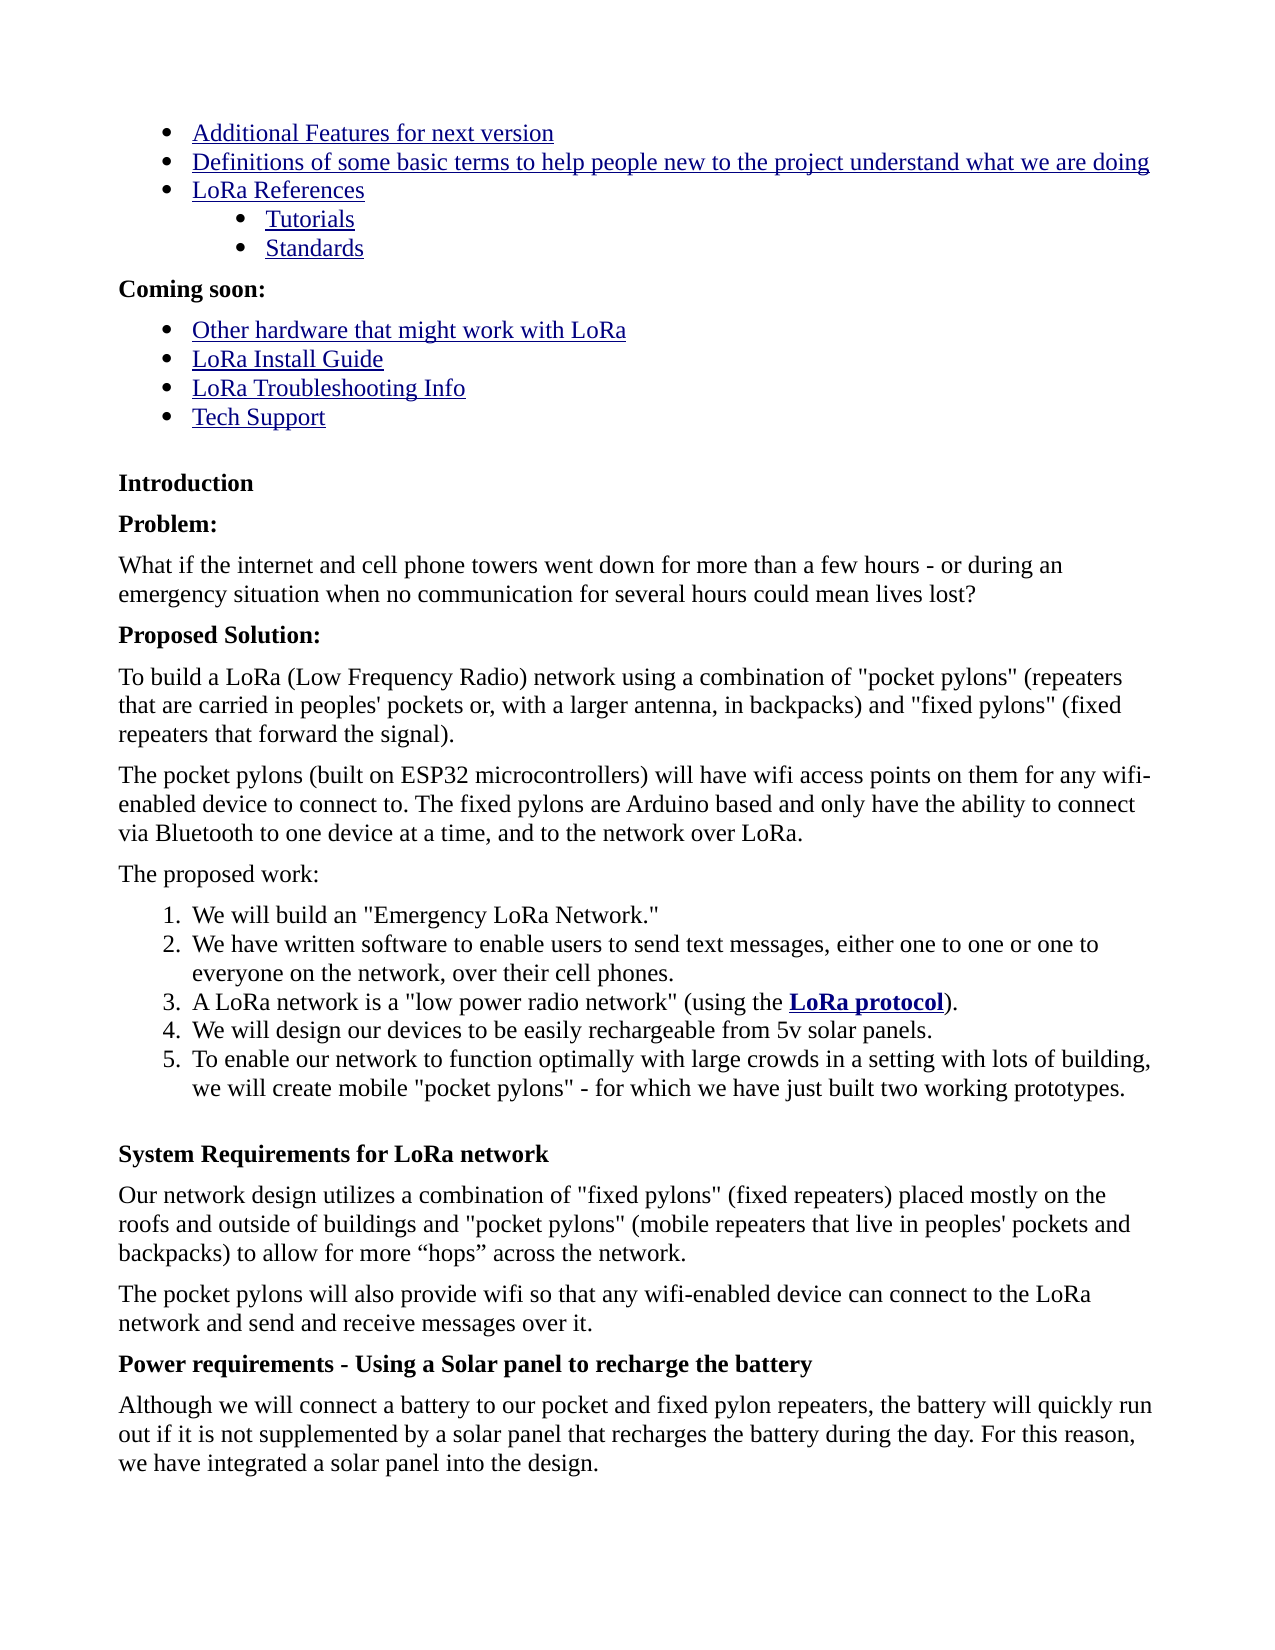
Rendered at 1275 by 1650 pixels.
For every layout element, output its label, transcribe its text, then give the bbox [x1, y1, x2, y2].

text Proposed Solution: [118, 621, 1157, 649]
list Tech Support [162, 402, 1157, 431]
text Power requirements - Using a Solar panel to recharge the battery [118, 1349, 1157, 1378]
text Coming soon: [118, 274, 1157, 303]
text Our network design utilizes a combination of "fixed pylons" (fixed repeaters) placed mostly on the roofs and outside of buildings and "pocket pylons" (mobile repeaters that live in peoples' pockets and backpacks) to allow for more “hops” across the network. [118, 1181, 1157, 1267]
subtitle System Requirements for LoRa network [118, 1139, 1157, 1168]
text The pocket pylons (built on ESP32 microcontrollers) will have wifi access points on them for any wifi-enabled device to connect to. The fixed pylons are Arduino based and only have the ability to connect via Bluetooth to one device at a time, and to the network over LoRa. [118, 761, 1157, 847]
list We have written software to enable users to send text messages, either one to one or one to everyone on the network, over their cell phones. [162, 929, 1157, 987]
list LoRa Troubleshooting Info [162, 373, 1157, 402]
list Standards [236, 233, 1157, 262]
list LoRa References [162, 176, 1157, 204]
text The proposed work: [118, 859, 1157, 888]
list Definitions of some basic terms to help people new to the project understand what we are doing [162, 147, 1157, 176]
text Problem: [118, 509, 1157, 538]
list A LoRa network is a "low power radio network" (using the LoRa protocol). [162, 987, 1157, 1016]
subtitle Introduction [118, 468, 1157, 497]
text Although we will connect a battery to our pocket and fixed pylon repeaters, the battery will quickly run out if it is not supplemented by a solar panel that recharges the battery during the day. For this reason, we have integrated a solar panel into the design. [118, 1391, 1157, 1477]
text The pocket pylons will also provide wifi so that any wifi-enabled device can connect to the LoRa network and send and receive messages over it. [118, 1279, 1157, 1337]
list We will build an "Emergency LoRa Network." [162, 901, 1157, 929]
list We will design our devices to be easily rechargeable from 5v solar panels. [162, 1016, 1157, 1044]
list To enable our network to function optimally with large crowds in a setting with lots of building, we will create mobile "pocket pylons" - for which we have just built two working prototypes. [162, 1044, 1157, 1102]
list Other hardware that might work with LoRa [162, 316, 1157, 344]
list Tutorials [236, 204, 1157, 233]
text To build a LoRa (Low Frequency Radio) network using a combination of "pocket pylons" (repeaters that are carried in peoples' pockets or, with a larger antenna, in backpacks) and "fixed pylons" (fixed repeaters that forward the signal). [118, 662, 1157, 748]
list LoRa Install Guide [162, 344, 1157, 373]
list Additional Features for next version [162, 118, 1157, 147]
text What if the internet and cell phone towers went down for more than a few hours - or during an emergency situation when no communication for several hours could mean lives lost? [118, 551, 1157, 608]
